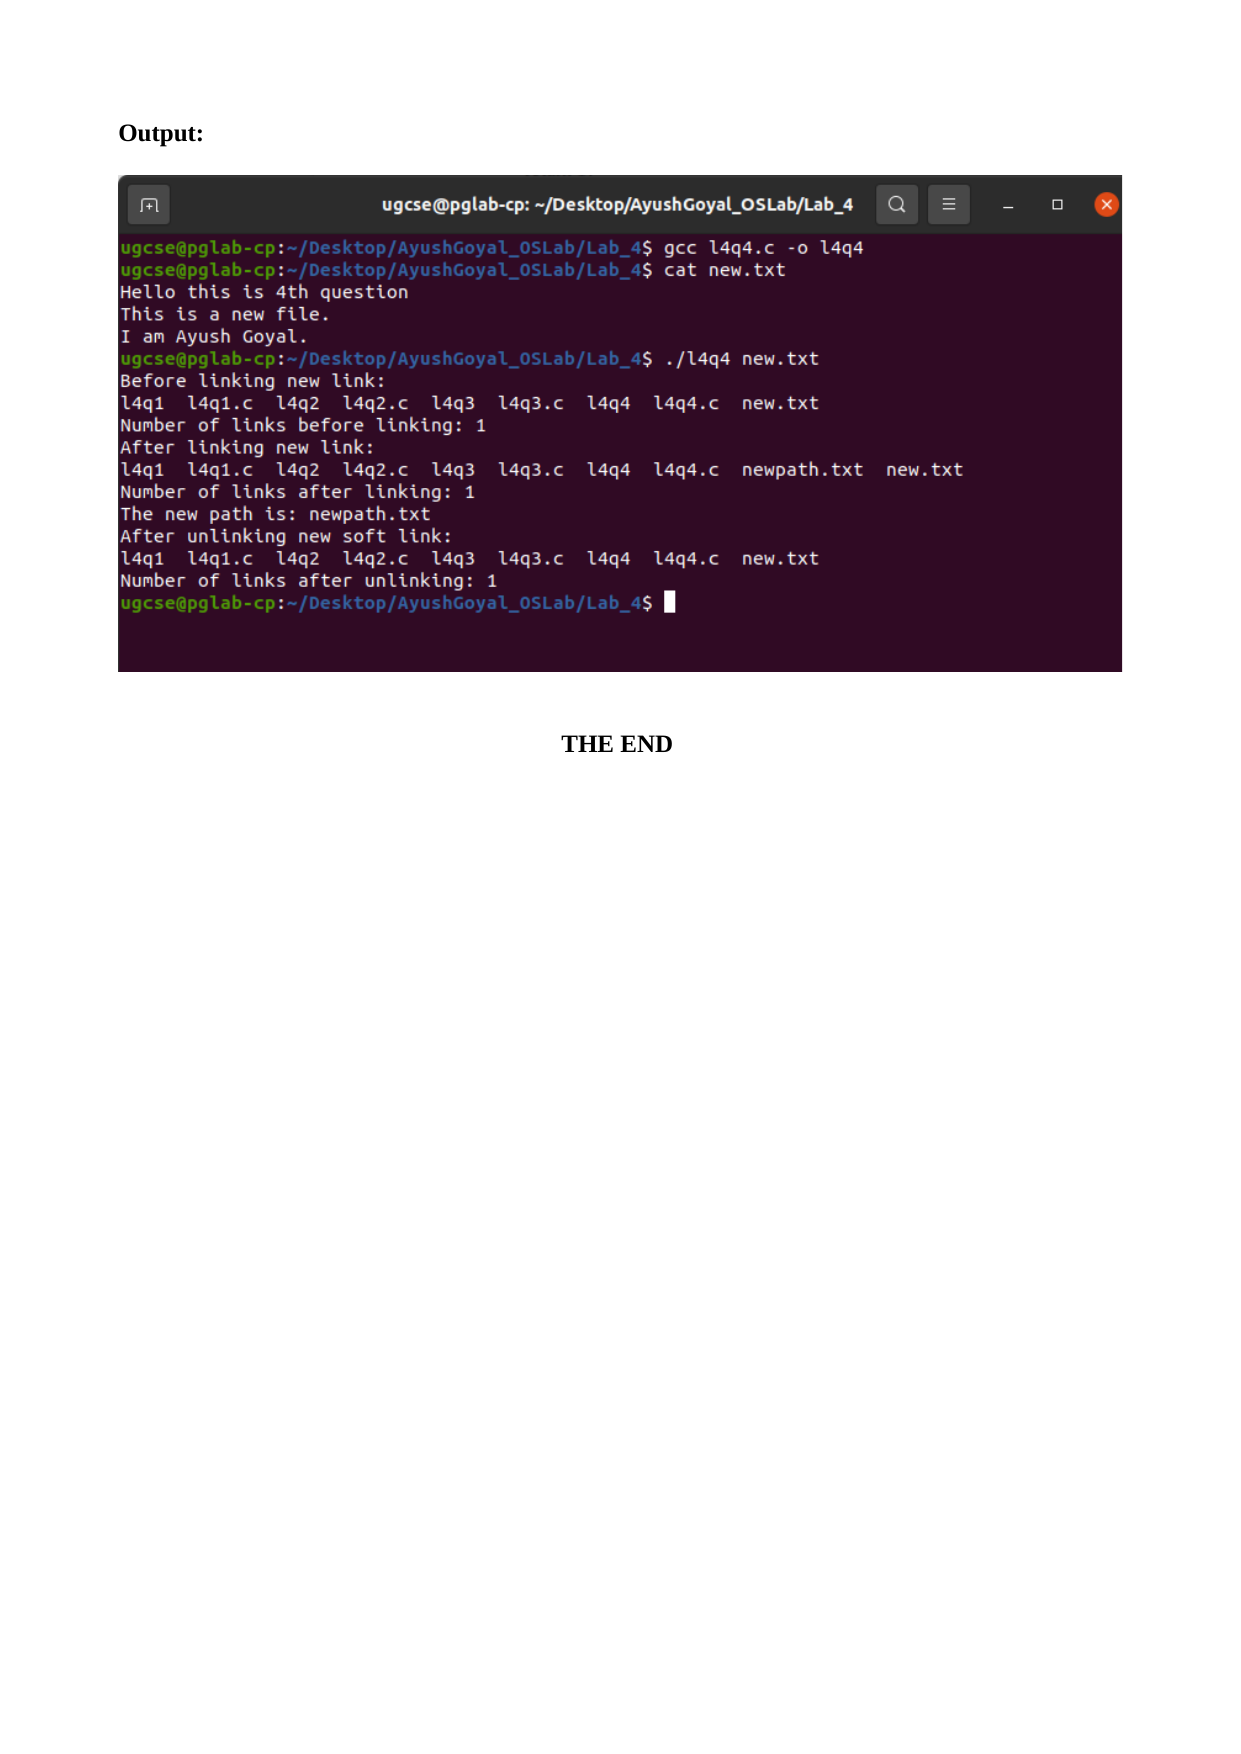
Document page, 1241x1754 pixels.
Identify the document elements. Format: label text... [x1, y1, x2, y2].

text Output: [118, 118, 1122, 147]
text THE END [118, 729, 1122, 758]
picture [118, 175, 1123, 672]
